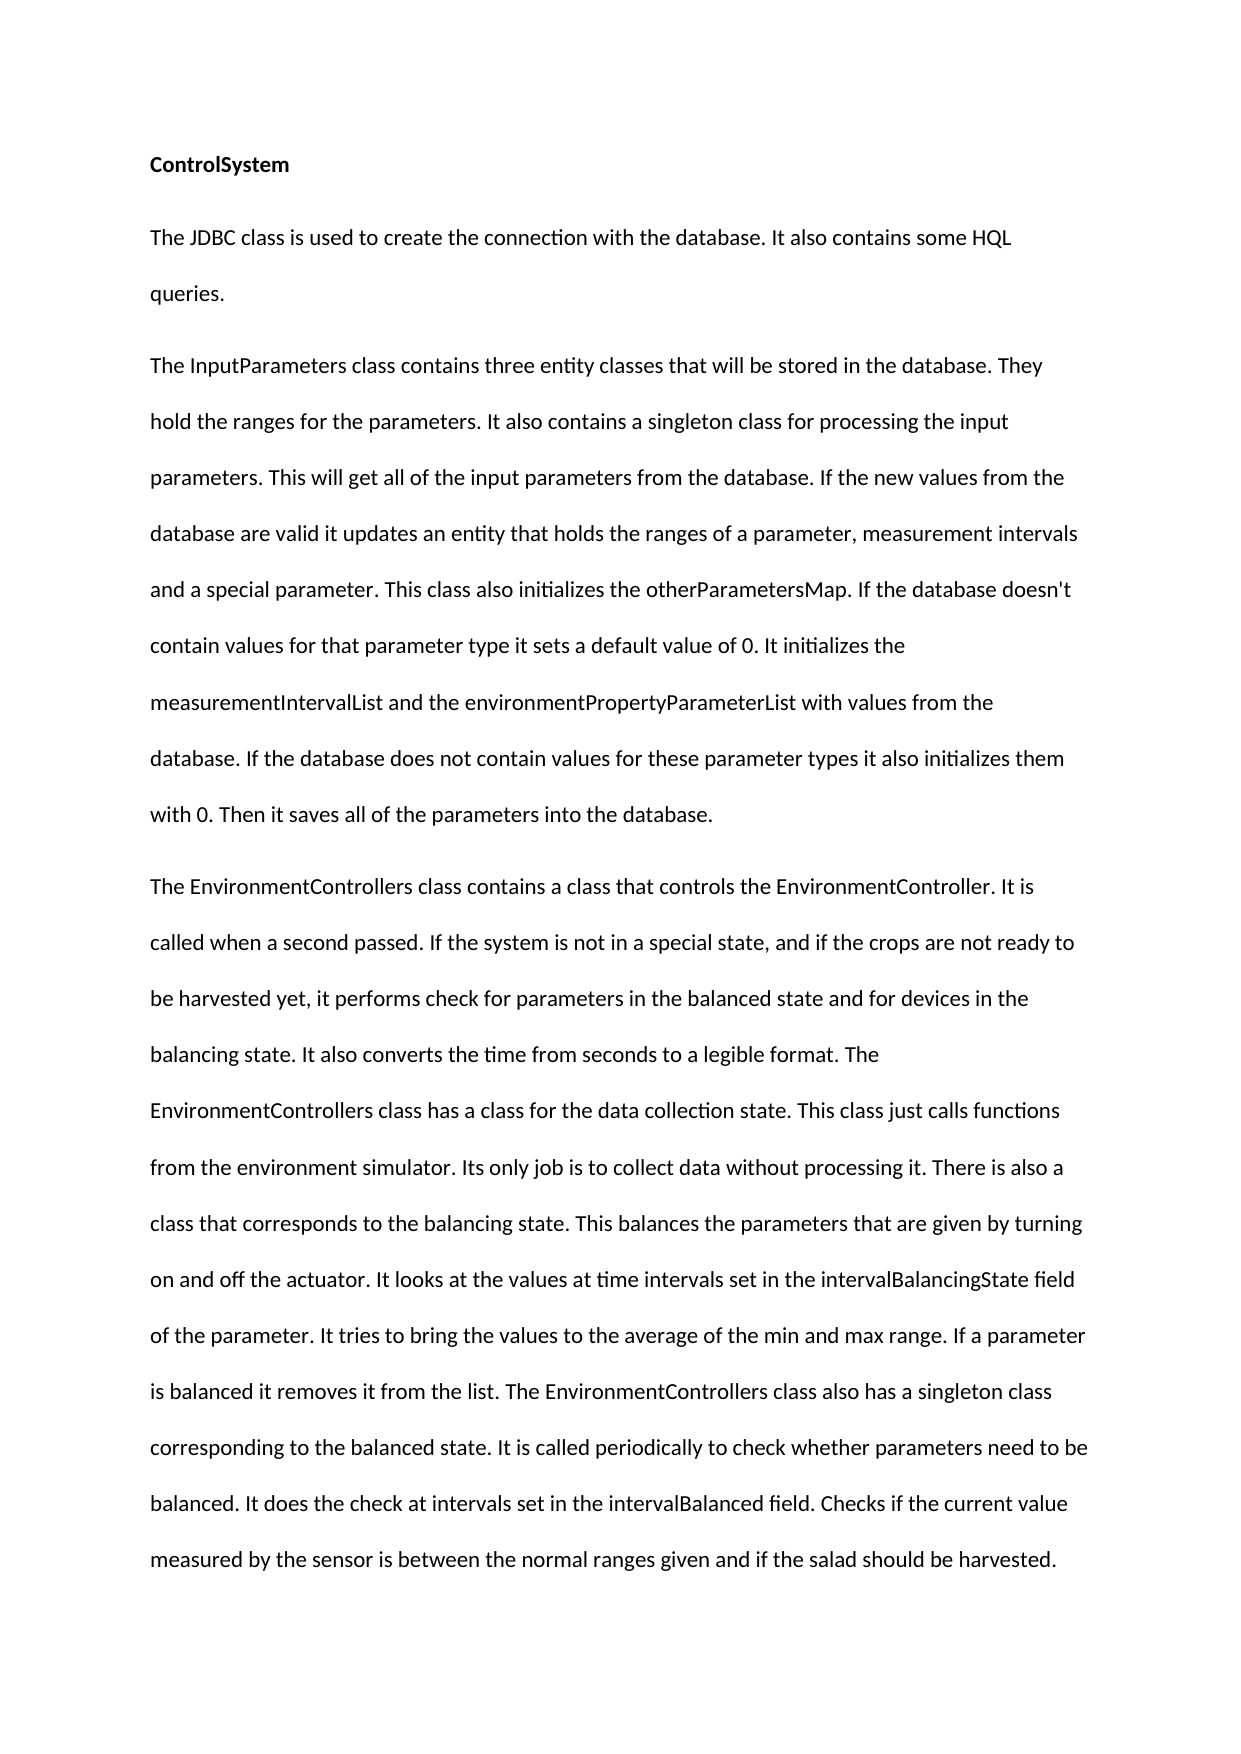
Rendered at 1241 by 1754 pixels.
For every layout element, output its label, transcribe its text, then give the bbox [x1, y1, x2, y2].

text ControlSystem [150, 150, 1090, 178]
text The InputParameters class contains three entity classes that will be stored in the database. They hold the ranges for the parameters. It also contains a singleton class for processing the input parameters. This will get all of the input parameters from the database. If the new values from the database are valid it updates an entity that holds the ranges of a parameter, measurement intervals and a special parameter. This class also initializes the otherParametersMap. If the database doesn't contain values for that parameter type it sets a default value of 0. It initializes the measurementIntervalList and the environmentPropertyParameterList with values from the database. If the database does not contain values for these parameter types it also initializes them with 0. Then it saves all of the parameters into the database. [150, 351, 1090, 828]
text The EnvironmentControllers class contains a class that controls the EnvironmentController. It is called when a second passed. If the system is not in a special state, and if the crops are not ready to be harvested yet, it performs check for parameters in the balanced state and for devices in the balancing state. It also converts the time from seconds to a legible format. The EnvironmentControllers class has a class for the data collection state. This class just calls functions from the environment simulator. Its only job is to collect data without processing it. There is also a class that corresponds to the balancing state. This balances the parameters that are given by turning on and off the actuator. It looks at the values at time intervals set in the intervalBalancingState field of the parameter. It tries to bring the values to the average of the min and max range. If a parameter is balanced it removes it from the list. The EnvironmentControllers class also has a singleton class corresponding to the balanced state. It is called periodically to check whether parameters need to be balanced. It does the check at intervals set in the intervalBalanced field. Checks if the current value measured by the sensor is between the normal ranges given and if the salad should be harvested. [150, 872, 1090, 1573]
text The JDBC class is used to create the connection with the database. It also contains some HQL queries. [150, 223, 1090, 307]
